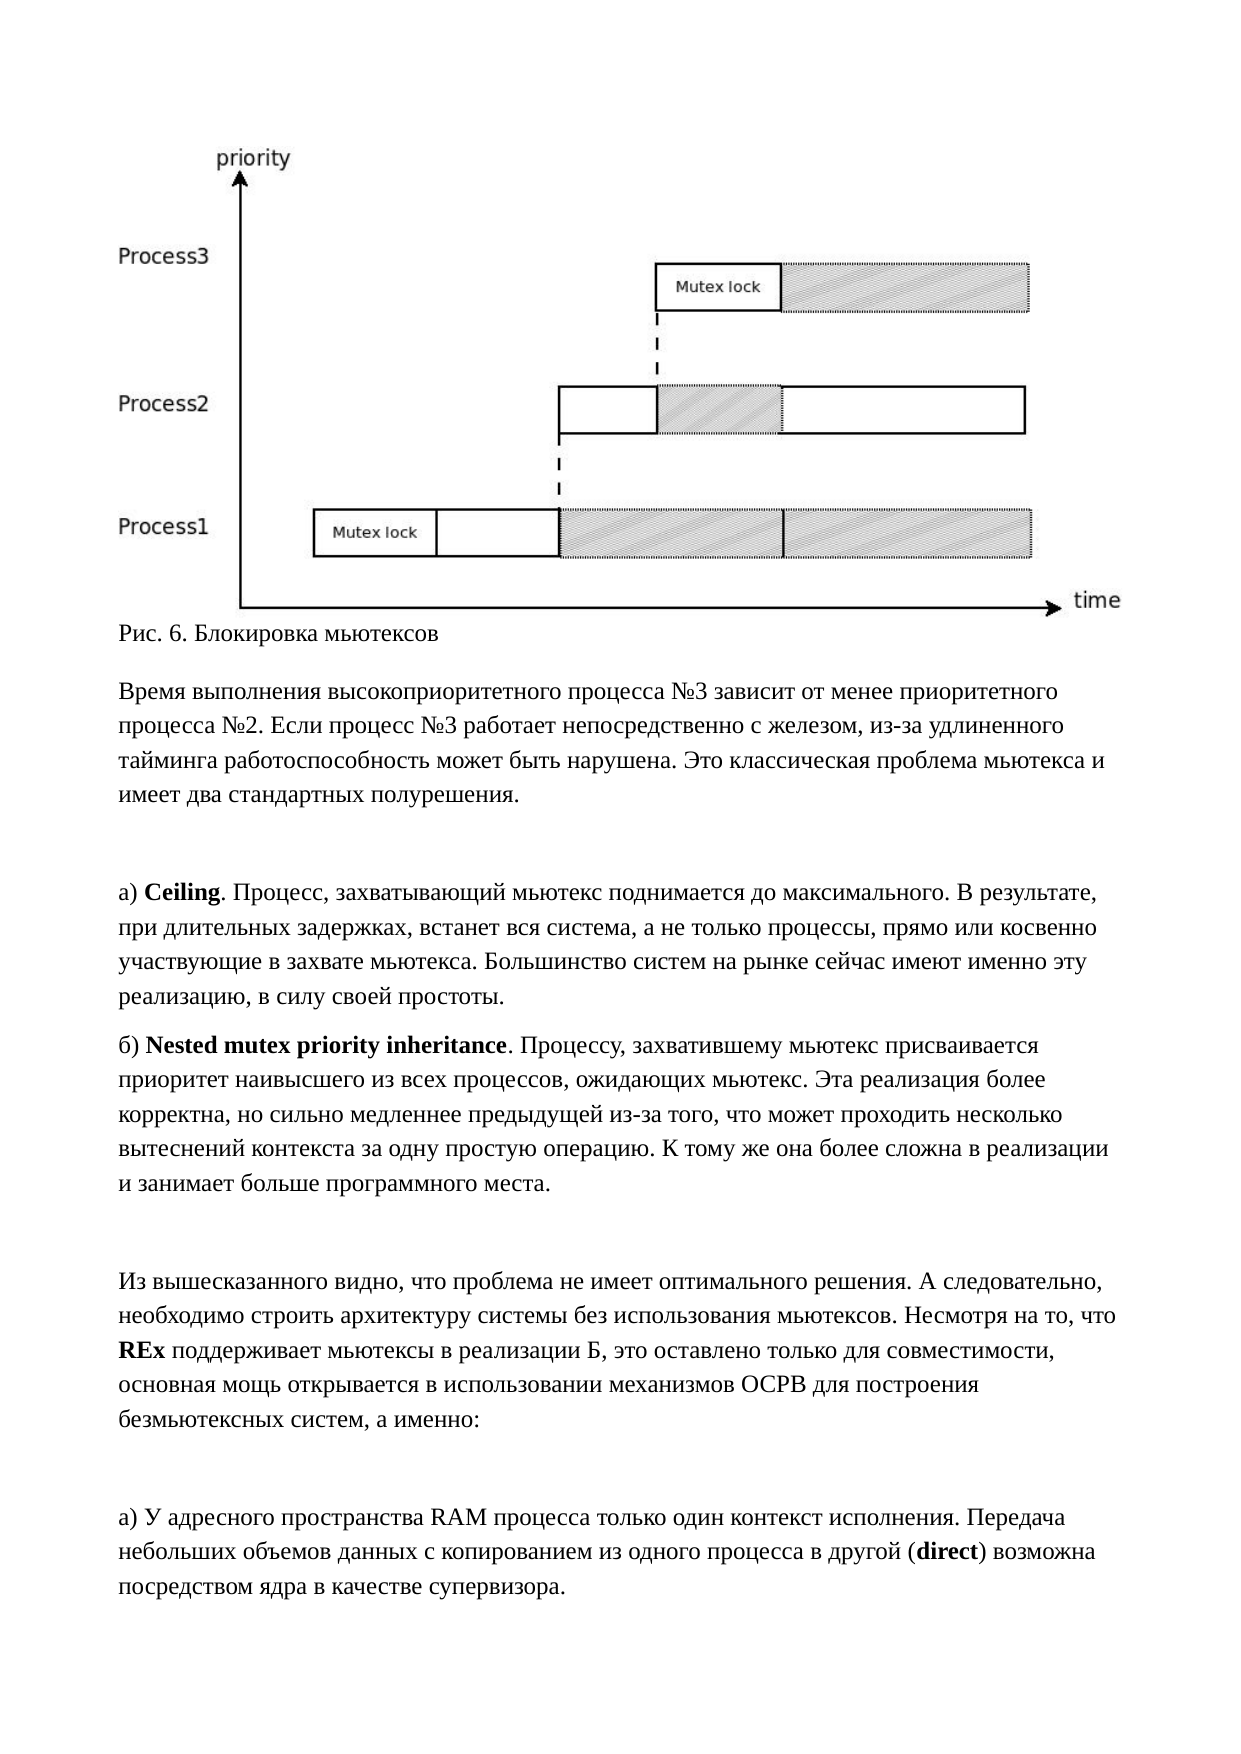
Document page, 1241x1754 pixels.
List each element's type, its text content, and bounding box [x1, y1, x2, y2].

text б) Nested mutex priority inheritance. Процессу, захватившему мьютекс присваивается приоритет наивысшего из всех процессов, ожидающих мьютекс. Эта реализация более корректна, но сильно медленнее предыдущей из-за того, что может проходить несколько вытеснений контекста за одну простую операцию. К тому же она более сложна в реализации и занимает больше программного места. [118, 1030, 1122, 1196]
text а) У адресного пространства RAM процесса только один контекст исполнения. Передача небольших объемов данных с копированием из одного процесса в другой (direct) возможна посредством ядра в качестве супервизора. [118, 1502, 1122, 1599]
text Из вышесказанного видно, что проблема не имеет оптимального решения. А следовательно, необходимо строить архитектуру системы без использования мьютексов. Несмотря на то, что REx поддерживает мьютексы в реализации Б, это оставлено только для совместимости, основная мощь открывается в использовании механизмов ОСРВ для построения безмьютексных систем, а именно: [118, 1266, 1122, 1432]
text а) Ceiling. Процесс, захватывающий мьютекс поднимается до максимального. В результате, при длительных задержках, встанет вся система, а не только процессы, прямо или косвенно участвующие в захвате мьютекса. Большинство систем на рынке сейчас имеют именно эту реализацию, в силу своей простоты. [118, 877, 1122, 1009]
text Рис. 6. Блокировка мьютексов [118, 619, 1122, 647]
picture [118, 146, 1123, 619]
text Время выполнения высокоприоритетного процесса №3 зависит от менее приоритетного процесса №2. Если процесс №3 работает непосредственно с железом, из-за удлиненного тайминга работоспособность может быть нарушена. Это классическая проблема мьютекса и имеет два стандартных полурешения. [118, 676, 1122, 808]
